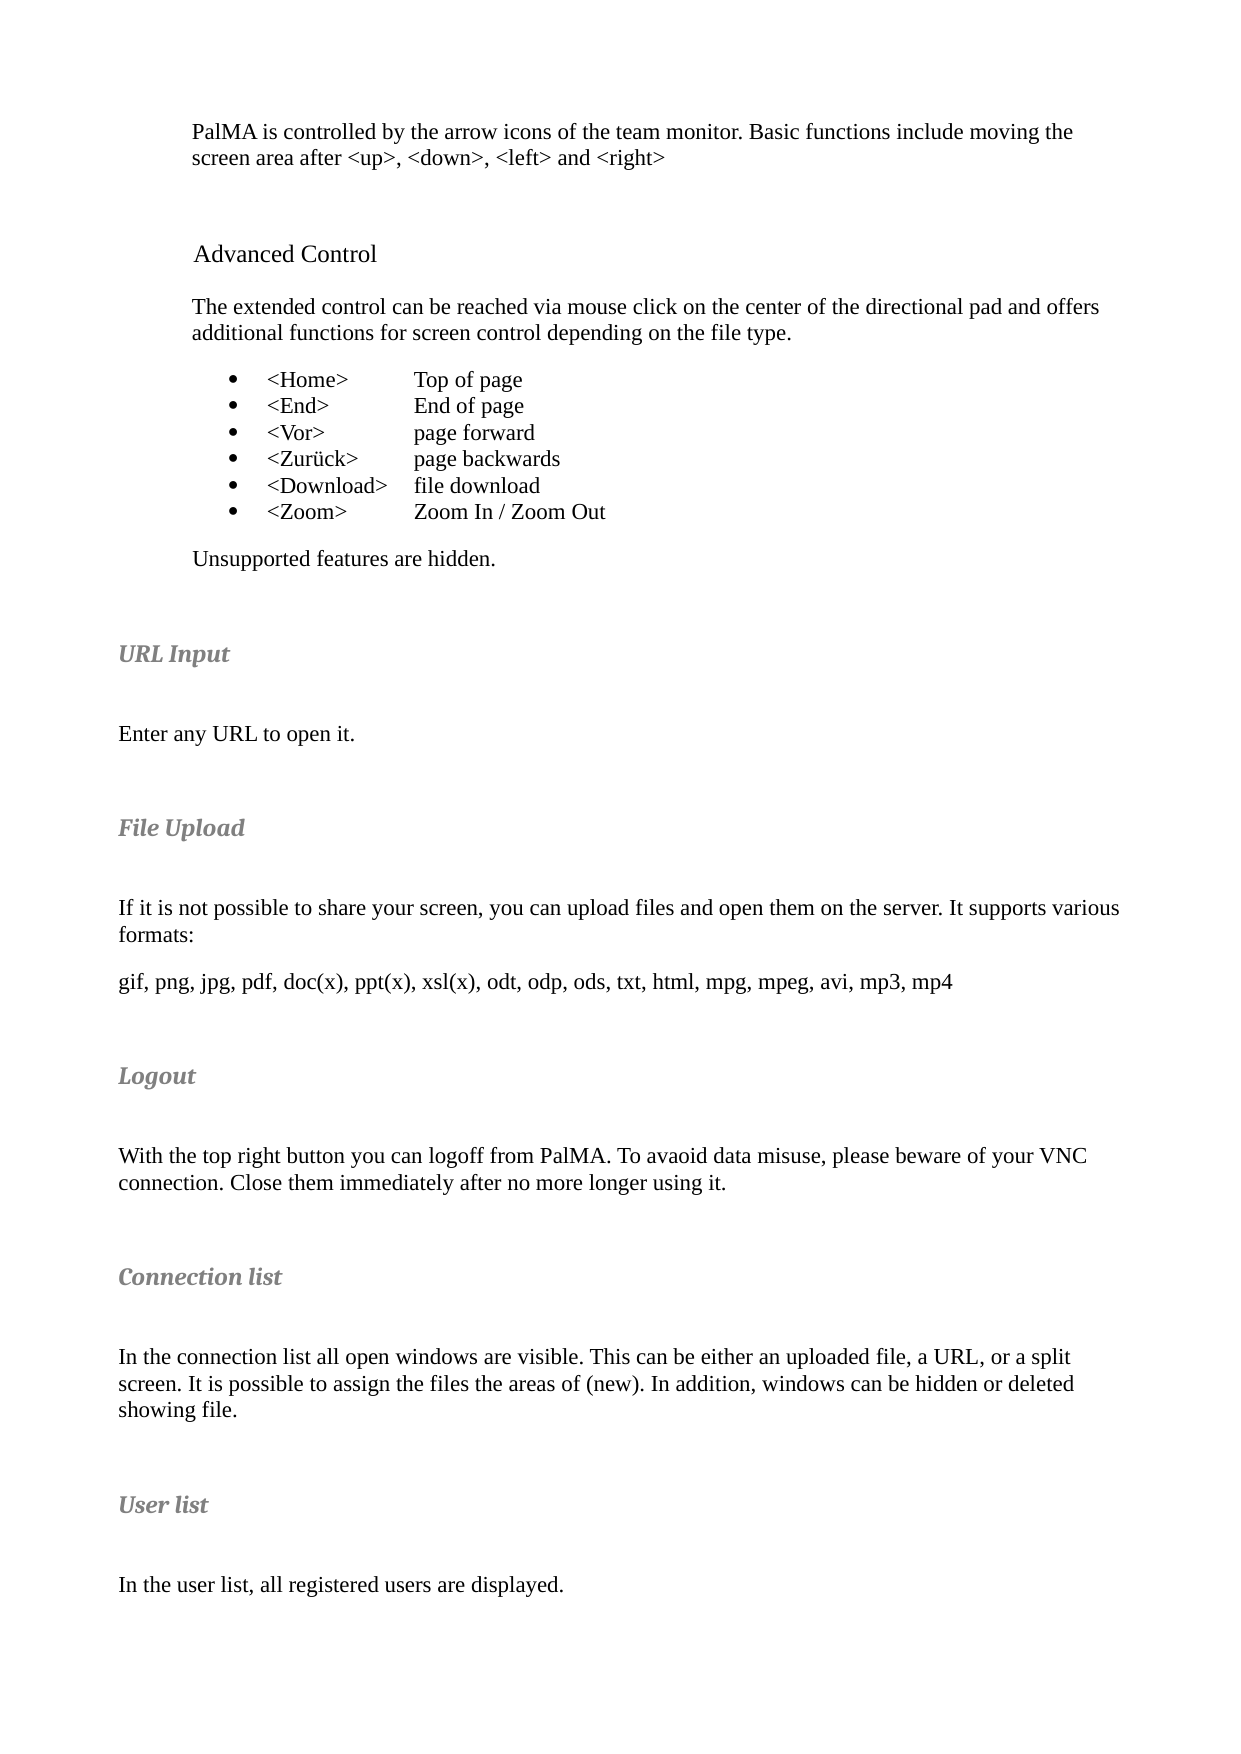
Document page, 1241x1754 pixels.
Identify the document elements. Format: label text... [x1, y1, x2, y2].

list <Zurück> page backwards [229, 445, 1122, 472]
text The extended control can be reached via mouse click on the center of the directional pad and offers additional functions for screen control depending on the file type. [192, 293, 1122, 345]
text gif, png, jpg, pdf, doc(x), ppt(x), xsl(x), odt, odp, ods, txt, html, mpg, mpeg, avi, mp3, mp4 [118, 968, 1122, 994]
subtitle URL Input [118, 639, 1122, 668]
subtitle Logout [118, 1062, 1122, 1091]
list <Download> file download [229, 472, 1122, 498]
subtitle File Upload [118, 814, 1122, 843]
text In the connection list all open windows are visible. This can be either an uploaded file, a URL, or a split screen. It is possible to assign the files the areas of (new). In addition, windows can be hidden or deleted showing file. [118, 1343, 1122, 1422]
text Unsupported features are hidden. [118, 545, 1122, 572]
text In the user list, all registered users are displayed. [118, 1571, 1122, 1597]
subtitle Connection list [118, 1263, 1122, 1292]
list <Zoom> Zoom In / Zoom Out [229, 498, 1122, 524]
list <Home> Top of page [229, 366, 1122, 393]
text If it is not possible to share your screen, you can upload files and open them on the server. It supports various formats: [118, 894, 1122, 947]
list <Vor> page forward [229, 419, 1122, 445]
text Enter any URL to open it. [118, 720, 1122, 746]
subtitle User list [118, 1491, 1122, 1519]
list <End> End of page [229, 393, 1122, 419]
text PalMA is controlled by the arrow icons of the team monitor. Basic functions include moving the screen area after <up>, <down>, <left> and <right> [192, 118, 1122, 171]
list Advanced Control [193, 239, 1122, 268]
text With the top right button you can logoff from PalMA. To avaoid data misuse, please beware of your VNC connection. Close them immediately after no more longer using it. [118, 1142, 1122, 1195]
